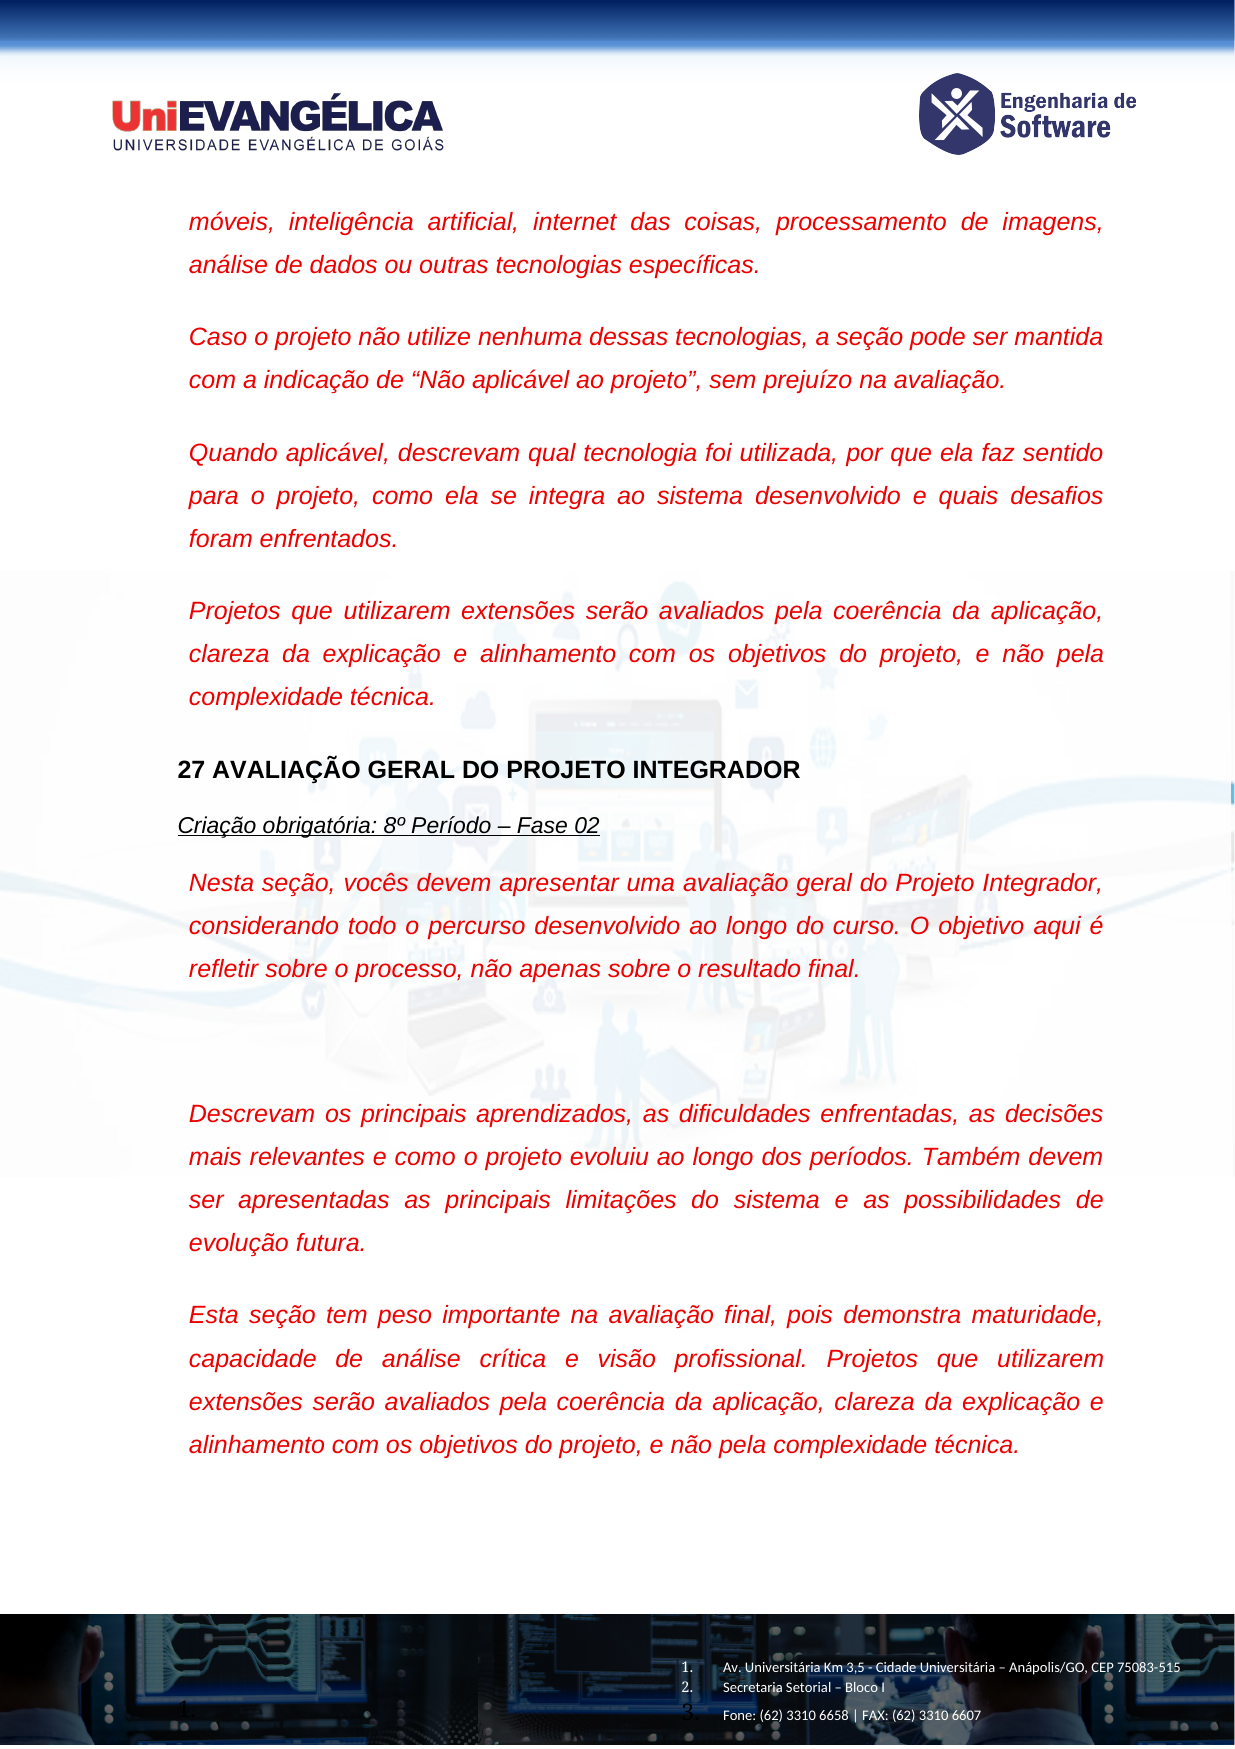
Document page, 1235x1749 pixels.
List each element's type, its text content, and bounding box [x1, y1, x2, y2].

text móveis, inteligência artificial, internet das coisas, processamento de imagens, análise de dados ou outras tecnologias específicas. [189, 207, 1107, 278]
picture [919, 73, 1137, 155]
text Quando aplicável, descrevam qual tecnologia foi utilizada, por que ela faz sentido para o projeto, como ela se integra ao sistema desenvolvido e quais desafios foram enfrentados. [189, 437, 1107, 552]
table_cell [1230, 571, 1235, 1177]
picture [112, 93, 445, 155]
text Descrevam os principais aprendizados, as dificuldades enfrentadas, as decisões mais relevantes e como o projeto evoluiu ao longo dos períodos. Também devem ser apresentadas as principais limitações do sistema e as possibilidades de evolução futura. [189, 1099, 1107, 1257]
text Caso o projeto não utilize nenhuma dessas tecnologias, a seção pode ser mantida com a indicação de “Não aplicável ao projeto”, sem prejuízo na avaliação. [189, 322, 1107, 394]
text Nesta seção, vocês devem apresentar uma avaliação geral do Projeto Integrador, considerando todo o percurso desenvolvido ao longo do curso. O objetivo aqui é refletir sobre o processo, não apenas sobre o resultado final. [189, 868, 1107, 983]
text Projetos que utilizarem extensões serão avaliados pela coerência da aplicação, clareza da explicação e alinhamento com os objetivos do projeto, e não pela complexidade técnica. [189, 596, 1107, 711]
subtitle 27 AVALIAÇÃO GERAL DO PROJETO INTEGRADOR [177, 754, 1107, 783]
picture [0, 1614, 1235, 1745]
text Esta seção tem peso importante na avaliação final, pois demonstra maturidade, capacidade de análise crítica e visão profissional. Projetos que utilizarem extensões serão avaliados pela coerência da aplicação, clareza da explicação e alinhamento com os objetivos do projeto, e não pela complexidade técnica. [189, 1301, 1107, 1459]
text Criação obrigatória: 8º Período – Fase 02 [177, 812, 1107, 839]
